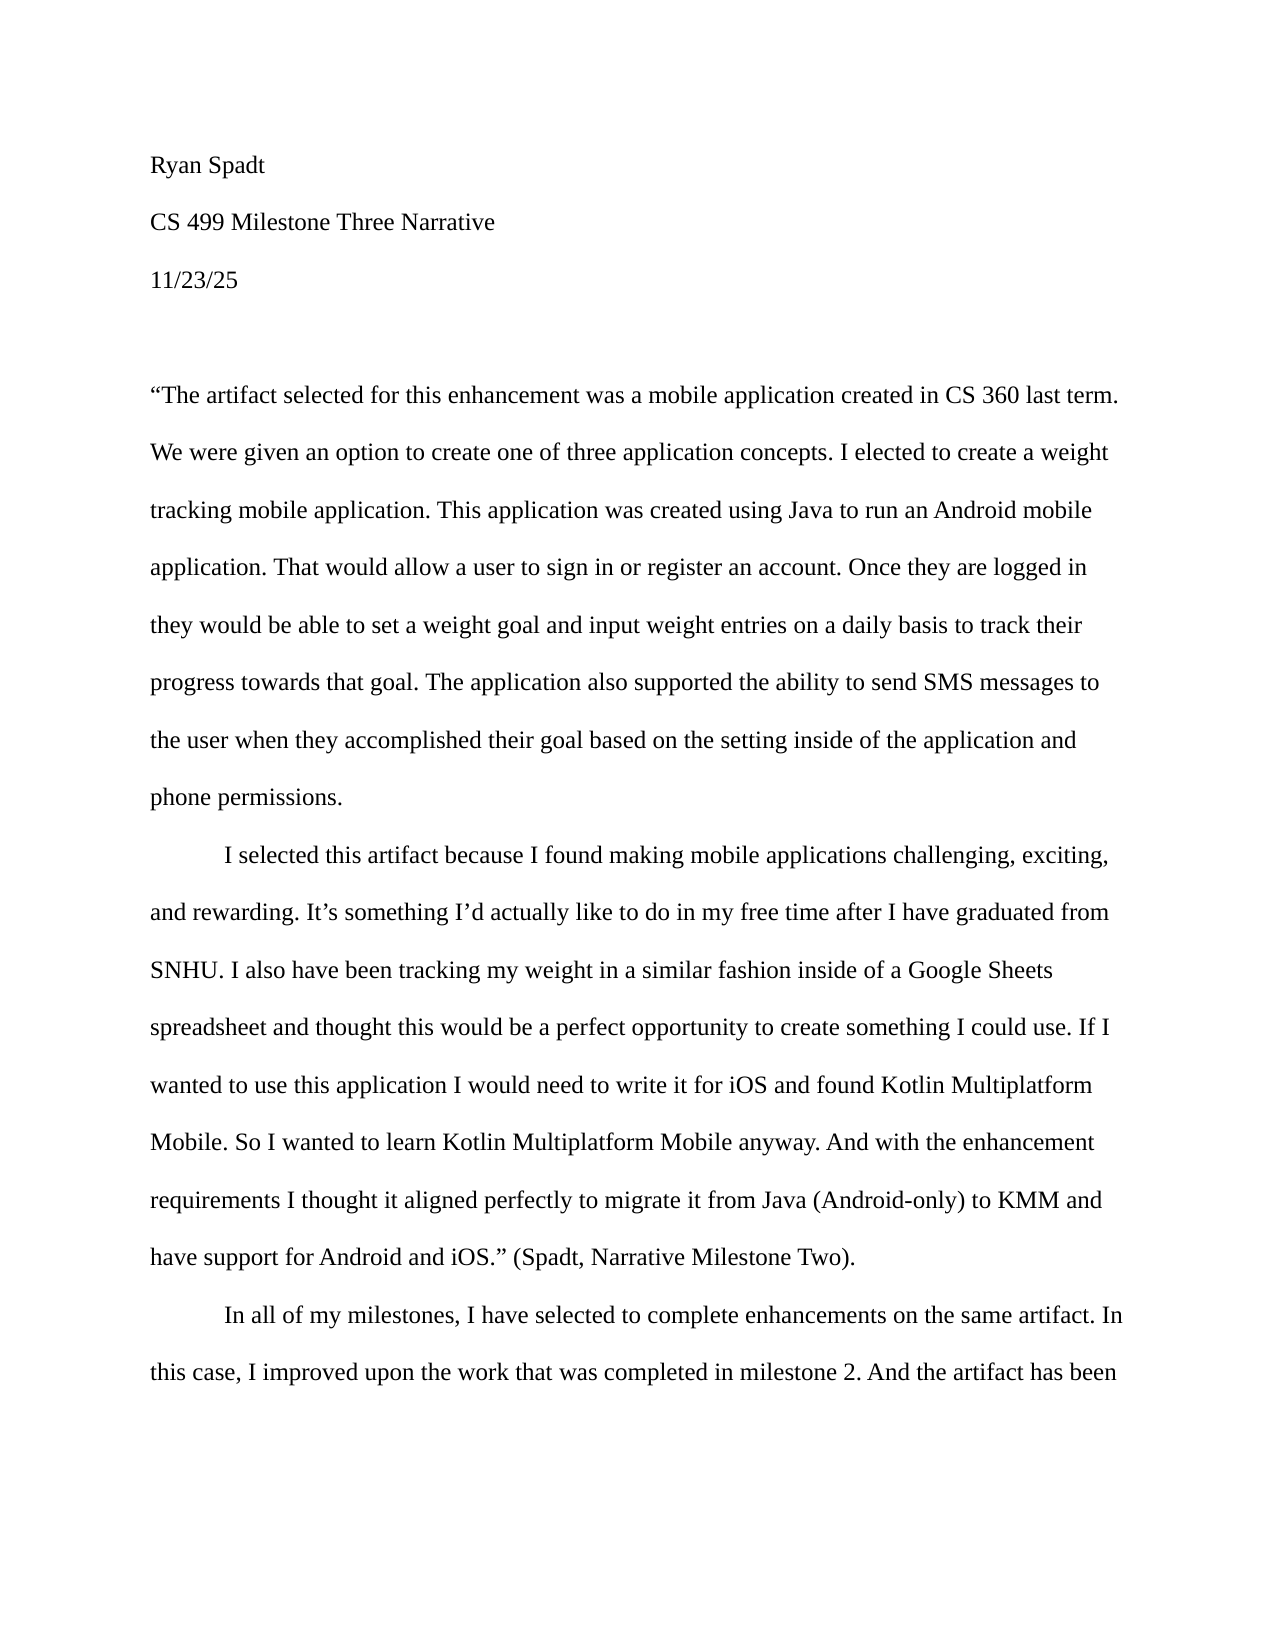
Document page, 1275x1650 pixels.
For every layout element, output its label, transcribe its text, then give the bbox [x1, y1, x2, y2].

text Ryan Spadt [150, 150, 1125, 179]
text In all of my milestones, I have selected to complete enhancements on the same artifact. In this case, I improved upon the work that was completed in milestone 2. And the artifact has been [150, 1300, 1125, 1386]
text 11/23/25 [150, 265, 1125, 294]
text CS 499 Milestone Three Narrative [150, 207, 1125, 236]
text “The artifact selected for this enhancement was a mobile application created in CS 360 last term. We were given an option to create one of three application concepts. I elected to create a weight tracking mobile application. This application was created using Java to run an Android mobile application. That would allow a user to sign in or register an account. Once they are logged in they would be able to set a weight goal and input weight entries on a daily basis to track their progress towards that goal. The application also supported the ability to send SMS messages to the user when they accomplished their goal based on the setting inside of the application and phone permissions. [150, 380, 1125, 811]
text I selected this artifact because I found making mobile applications challenging, exciting, and rewarding. It’s something I’d actually like to do in my free time after I have graduated from SNHU. I also have been tracking my weight in a similar fashion inside of a Google Sheets spreadsheet and thought this would be a perfect opportunity to create something I could use. If I wanted to use this application I would need to write it for iOS and found Kotlin Multiplatform Mobile. So I wanted to learn Kotlin Multiplatform Mobile anyway. And with the enhancement requirements I thought it aligned perfectly to migrate it from Java (Android-only) to KMM and have support for Android and iOS.” (Spadt, Narrative Milestone Two). [150, 840, 1125, 1271]
